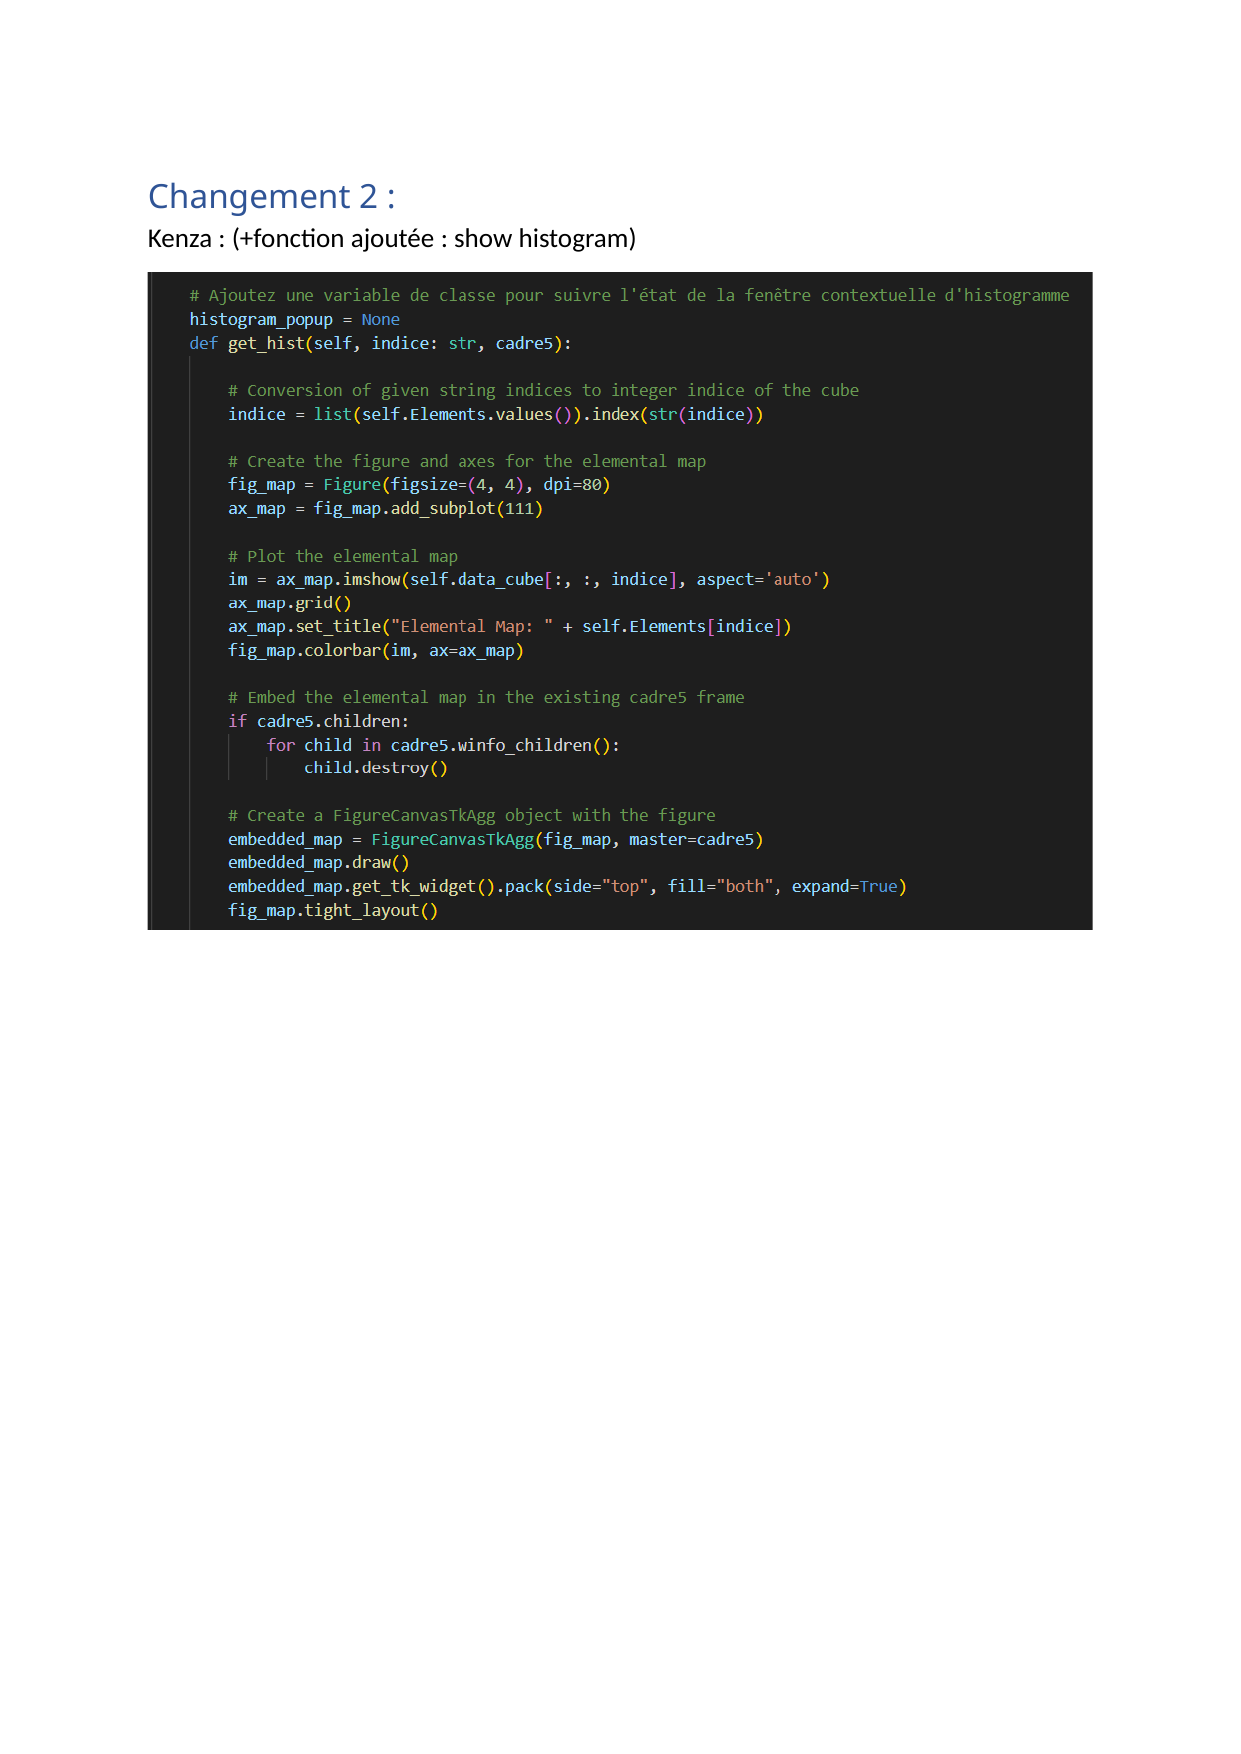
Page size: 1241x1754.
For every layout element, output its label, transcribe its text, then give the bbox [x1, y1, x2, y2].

text Kenza : (+fonction ajoutée : show histogram) [148, 221, 1093, 254]
subtitle Changement 2 : [148, 173, 1093, 218]
